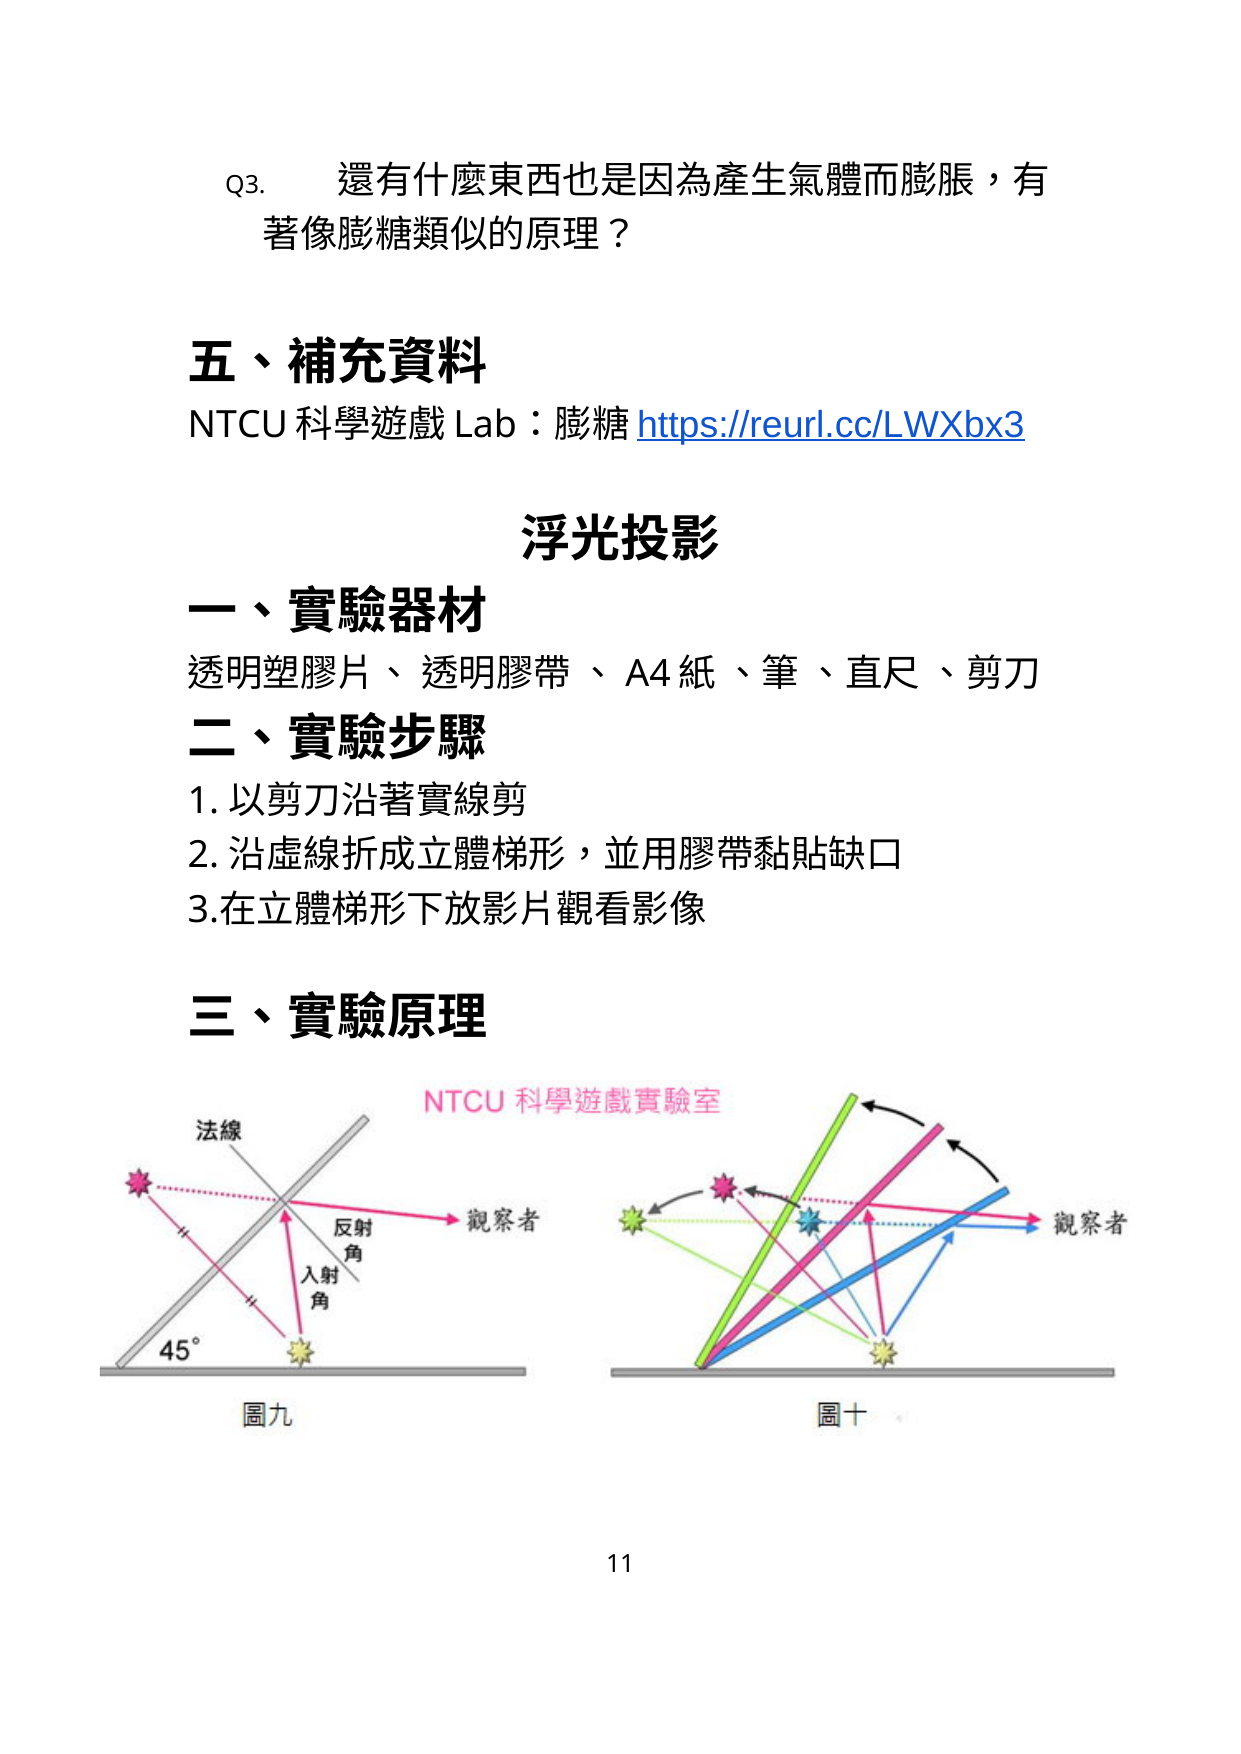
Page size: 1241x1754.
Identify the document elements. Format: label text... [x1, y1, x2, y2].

text 三、實驗原理 [187, 976, 1043, 1049]
text 3.在立體梯形下放影片觀看影像 [187, 879, 1043, 933]
text NTCU科學遊戲Lab：膨糖https://reurl.cc/LWXbx3 [187, 394, 1053, 448]
text 透明塑膠片、 透明膠帶 、 A4紙 、筆 、直尺 、剪刀 [187, 643, 1043, 697]
text 五、補充資料 [187, 321, 1053, 394]
text 2. 沿虛線折成立體梯形，並用膠帶黏貼缺口 [187, 824, 1043, 879]
text 1. 以剪刀沿著實線剪 [187, 770, 1043, 824]
list 還有什麼東西也是因為產生氣體而膨脹，有著像膨糖類似的原理？ [225, 150, 1053, 321]
picture [99, 1080, 1141, 1436]
text 一、實驗器材 [187, 571, 1043, 643]
subtitle 浮光投影 [187, 498, 1053, 571]
text 二、實驗步驟 [187, 697, 1043, 770]
